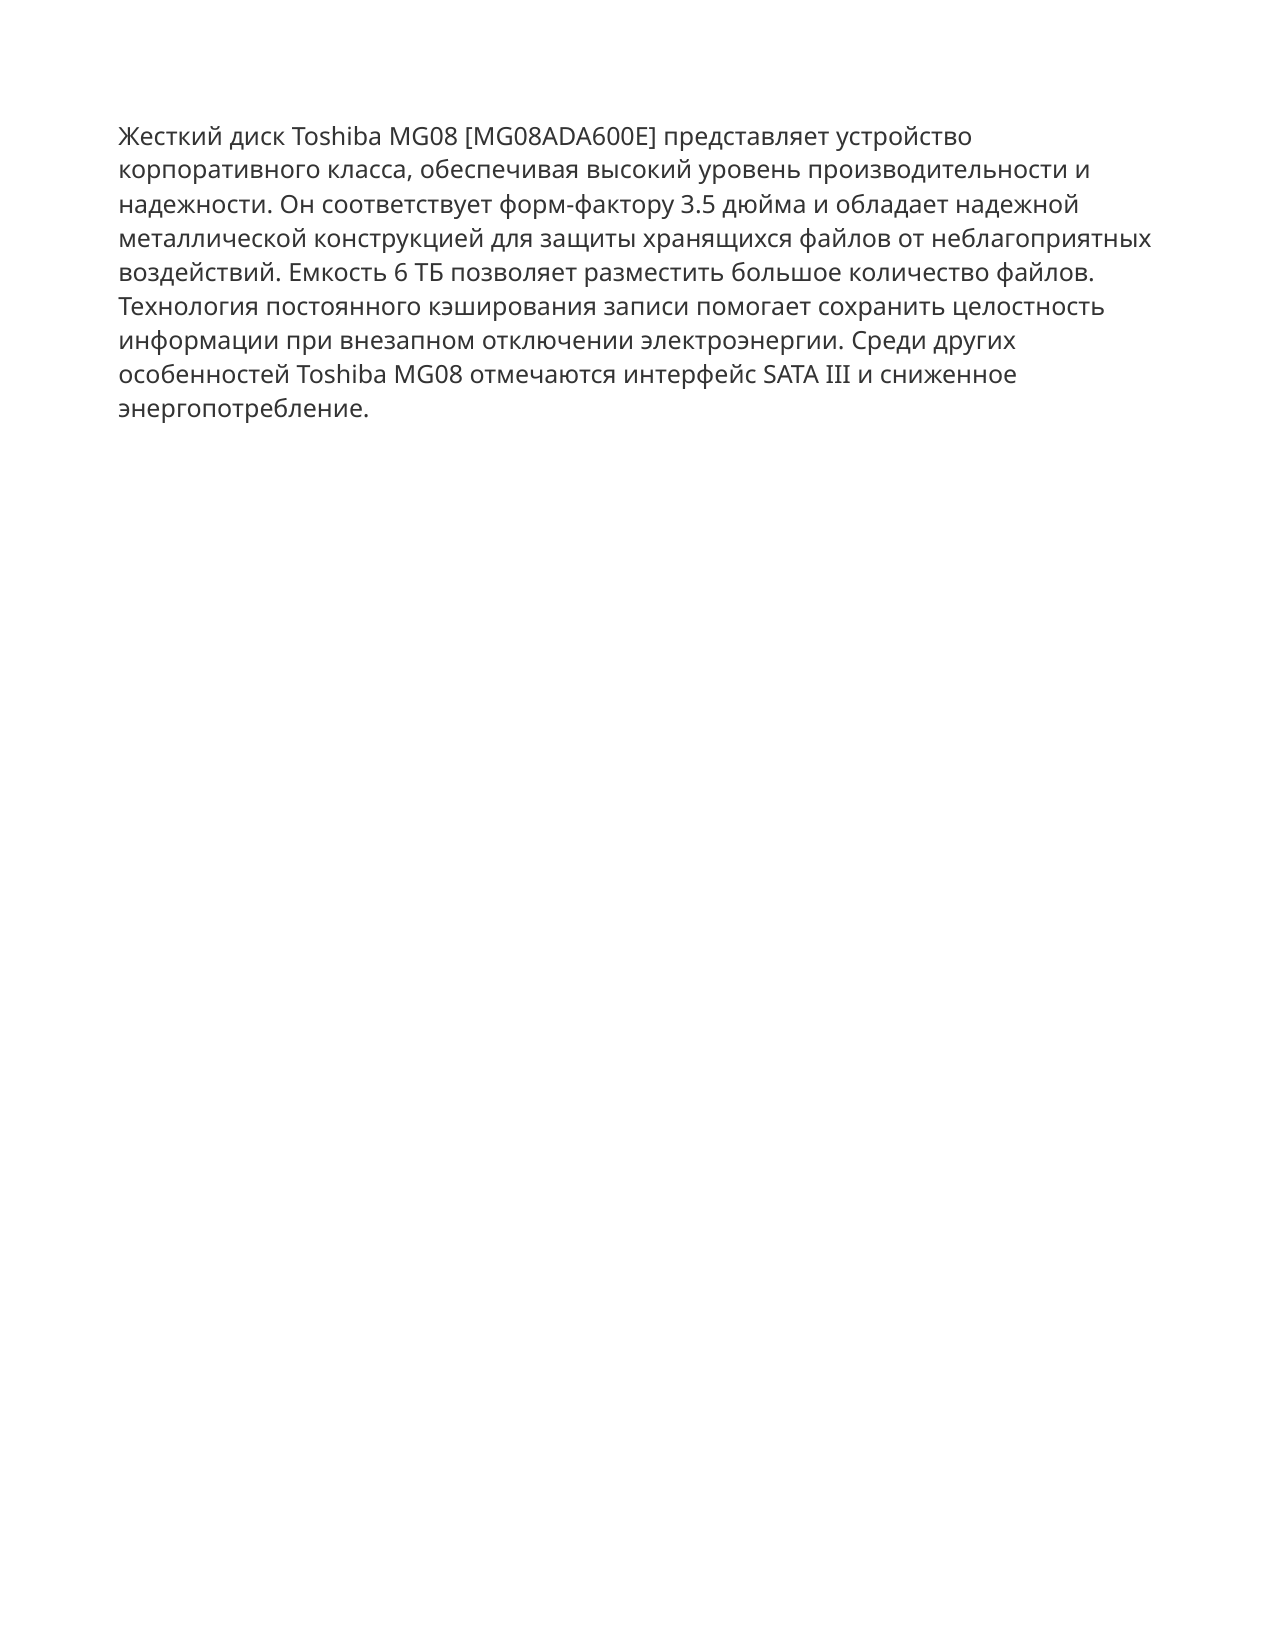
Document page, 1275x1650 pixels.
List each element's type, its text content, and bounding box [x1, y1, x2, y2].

text Жесткий диск Toshiba MG08 [MG08ADA600E] представляет устройство корпоративного класса, обеспечивая высокий уровень производительности и надежности. Он соответствует форм-фактору 3.5 дюйма и обладает надежной металлической конструкцией для защиты хранящихся файлов от неблагоприятных воздействий. Емкость 6 ТБ позволяет разместить большое количество файлов. Технология постоянного кэширования записи помогает сохранить целостность информации при внезапном отключении электроэнергии. Среди других особенностей Toshiba MG08 отмечаются интерфейс SATA III и сниженное энергопотребление. [118, 118, 1157, 425]
